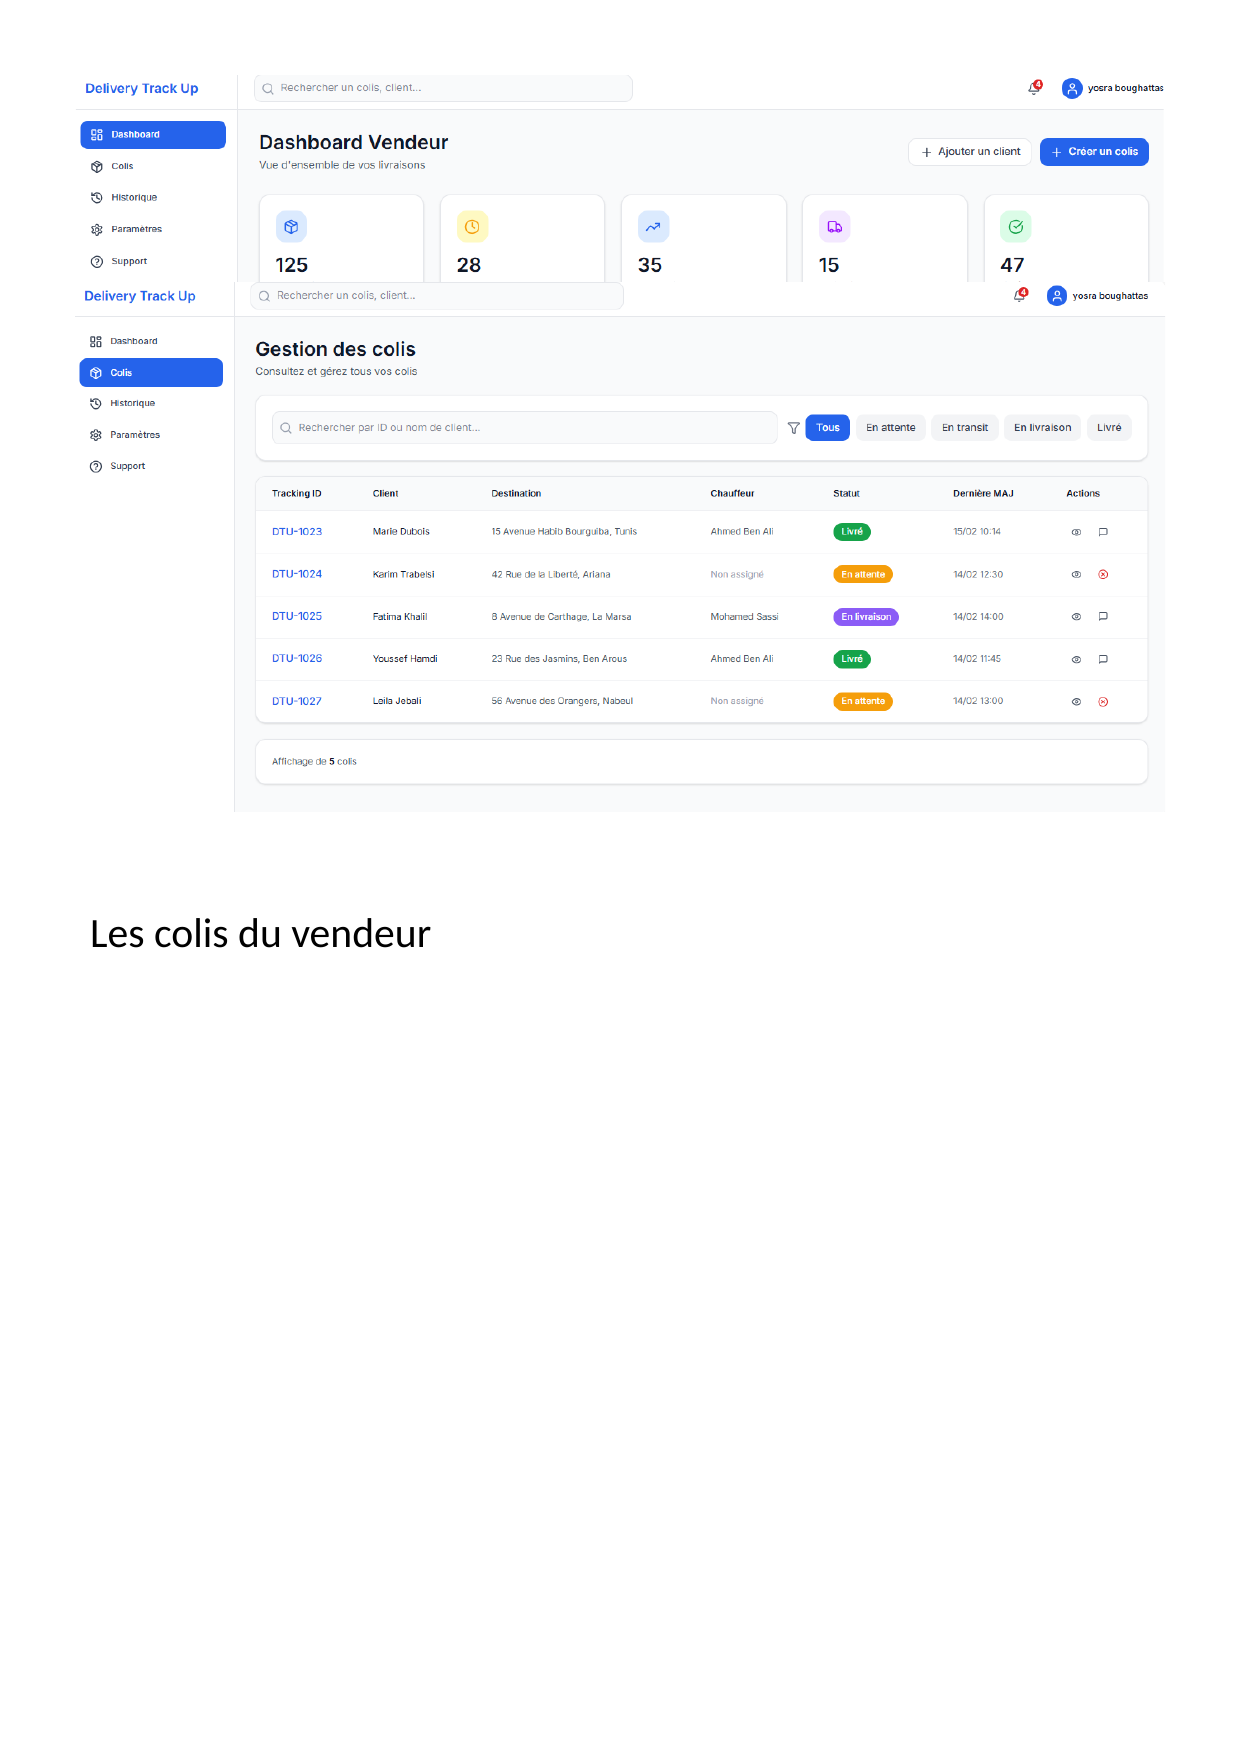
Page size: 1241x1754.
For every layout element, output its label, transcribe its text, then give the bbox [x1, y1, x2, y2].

text Les colis du vendeur [90, 907, 516, 958]
